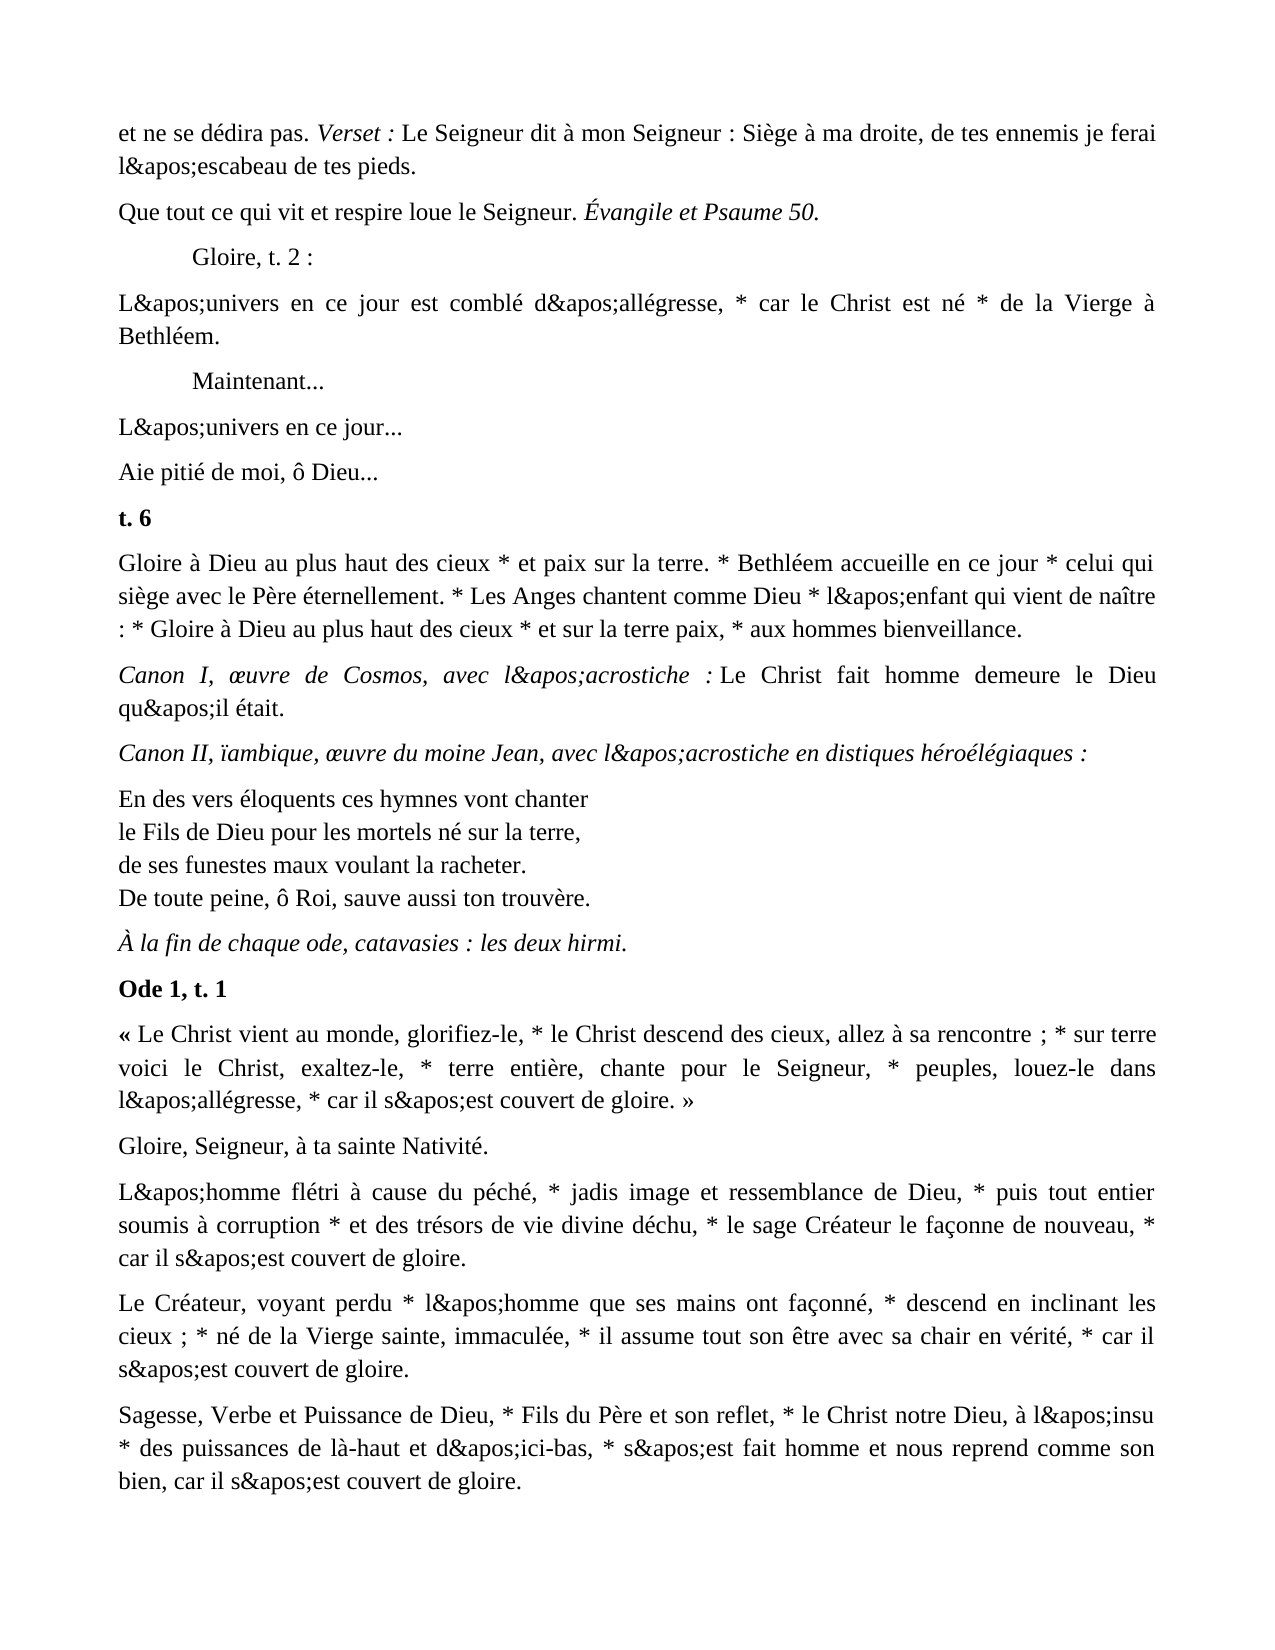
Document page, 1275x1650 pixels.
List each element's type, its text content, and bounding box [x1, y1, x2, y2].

text Le Créateur, voyant perdu * l&apos;homme que ses mains ont façonné, * descend en inclinant les cieux ; * né de la Vierge sainte, immaculée, * il assume tout son être avec sa chair en vérité, * car il s&apos;est couvert de gloire. [118, 1288, 1157, 1383]
text Gloire, Seigneur, à ta sainte Nativité. [118, 1131, 1157, 1160]
text Sagesse, Verbe et Puissance de Dieu, * Fils du Père et son reflet, * le Christ notre Dieu, à l&apos;insu * des puissances de là-haut et d&apos;ici-bas, * s&apos;est fait homme et nous reprend comme son bien, car il s&apos;est couvert de gloire. [118, 1400, 1157, 1494]
text le Fils de Dieu pour les mortels né sur la terre, [118, 817, 1157, 846]
text Aie pitié de moi, ô Dieu... [118, 457, 1157, 486]
text et ne se dédira pas. Verset : Le Seigneur dit à mon Seigneur : Siège à ma droite, de tes ennemis je ferai l&apos;escabeau de tes pieds. [118, 118, 1157, 180]
text Canon I, œuvre de Cosmos, avec l&apos;acrostiche : Le Christ fait homme demeure le Dieu qu&apos;il était. [118, 660, 1157, 722]
text « Le Christ vient au monde, glorifiez-le, * le Christ descend des cieux, allez à sa rencontre ; * sur terre voici le Christ, exaltez-le, * terre entière, chante pour le Seigneur, * peuples, louez-le dans l&apos;allégresse, * car il s&apos;est couvert de gloire. » [118, 1019, 1157, 1114]
text Que tout ce qui vit et respire loue le Seigneur. Évangile et Psaume 50. [118, 197, 1157, 225]
text En des vers éloquents ces hymnes vont chanter [118, 784, 1157, 813]
text L&apos;homme flétri à cause du péché, * jadis image et ressemblance de Dieu, * puis tout entier soumis à corruption * et des trésors de vie divine déchu, * le sage Créateur le façonne de nouveau, * car il s&apos;est couvert de gloire. [118, 1177, 1157, 1271]
text t. 6 [118, 503, 1157, 532]
text Canon II, ïambique, œuvre du moine Jean, avec l&apos;acrostiche en distiques héroélégiaques : [118, 738, 1157, 767]
text L&apos;univers en ce jour est comblé d&apos;allégresse, * car le Christ est né * de la Vierge à Bethléem. [118, 288, 1157, 349]
text À la fin de chaque ode, catavasies : les deux hirmi. [118, 928, 1157, 957]
text L&apos;univers en ce jour... [118, 412, 1157, 441]
text Ode 1, t. 1 [118, 974, 1157, 1003]
text Gloire à Dieu au plus haut des cieux * et paix sur la terre. * Bethléem accueille en ce jour * celui qui siège avec le Père éternellement. * Les Anges chantent comme Dieu * l&apos;enfant qui vient de naître : * Gloire à Dieu au plus haut des cieux * et sur la terre paix, * aux hommes bienveillance. [118, 548, 1157, 643]
text De toute peine, ô Roi, sauve aussi ton trouvère. [118, 883, 1157, 912]
text Gloire, t. 2 : [118, 242, 1157, 271]
text Maintenant... [118, 366, 1157, 395]
text de ses funestes maux voulant la racheter. [118, 850, 1157, 879]
